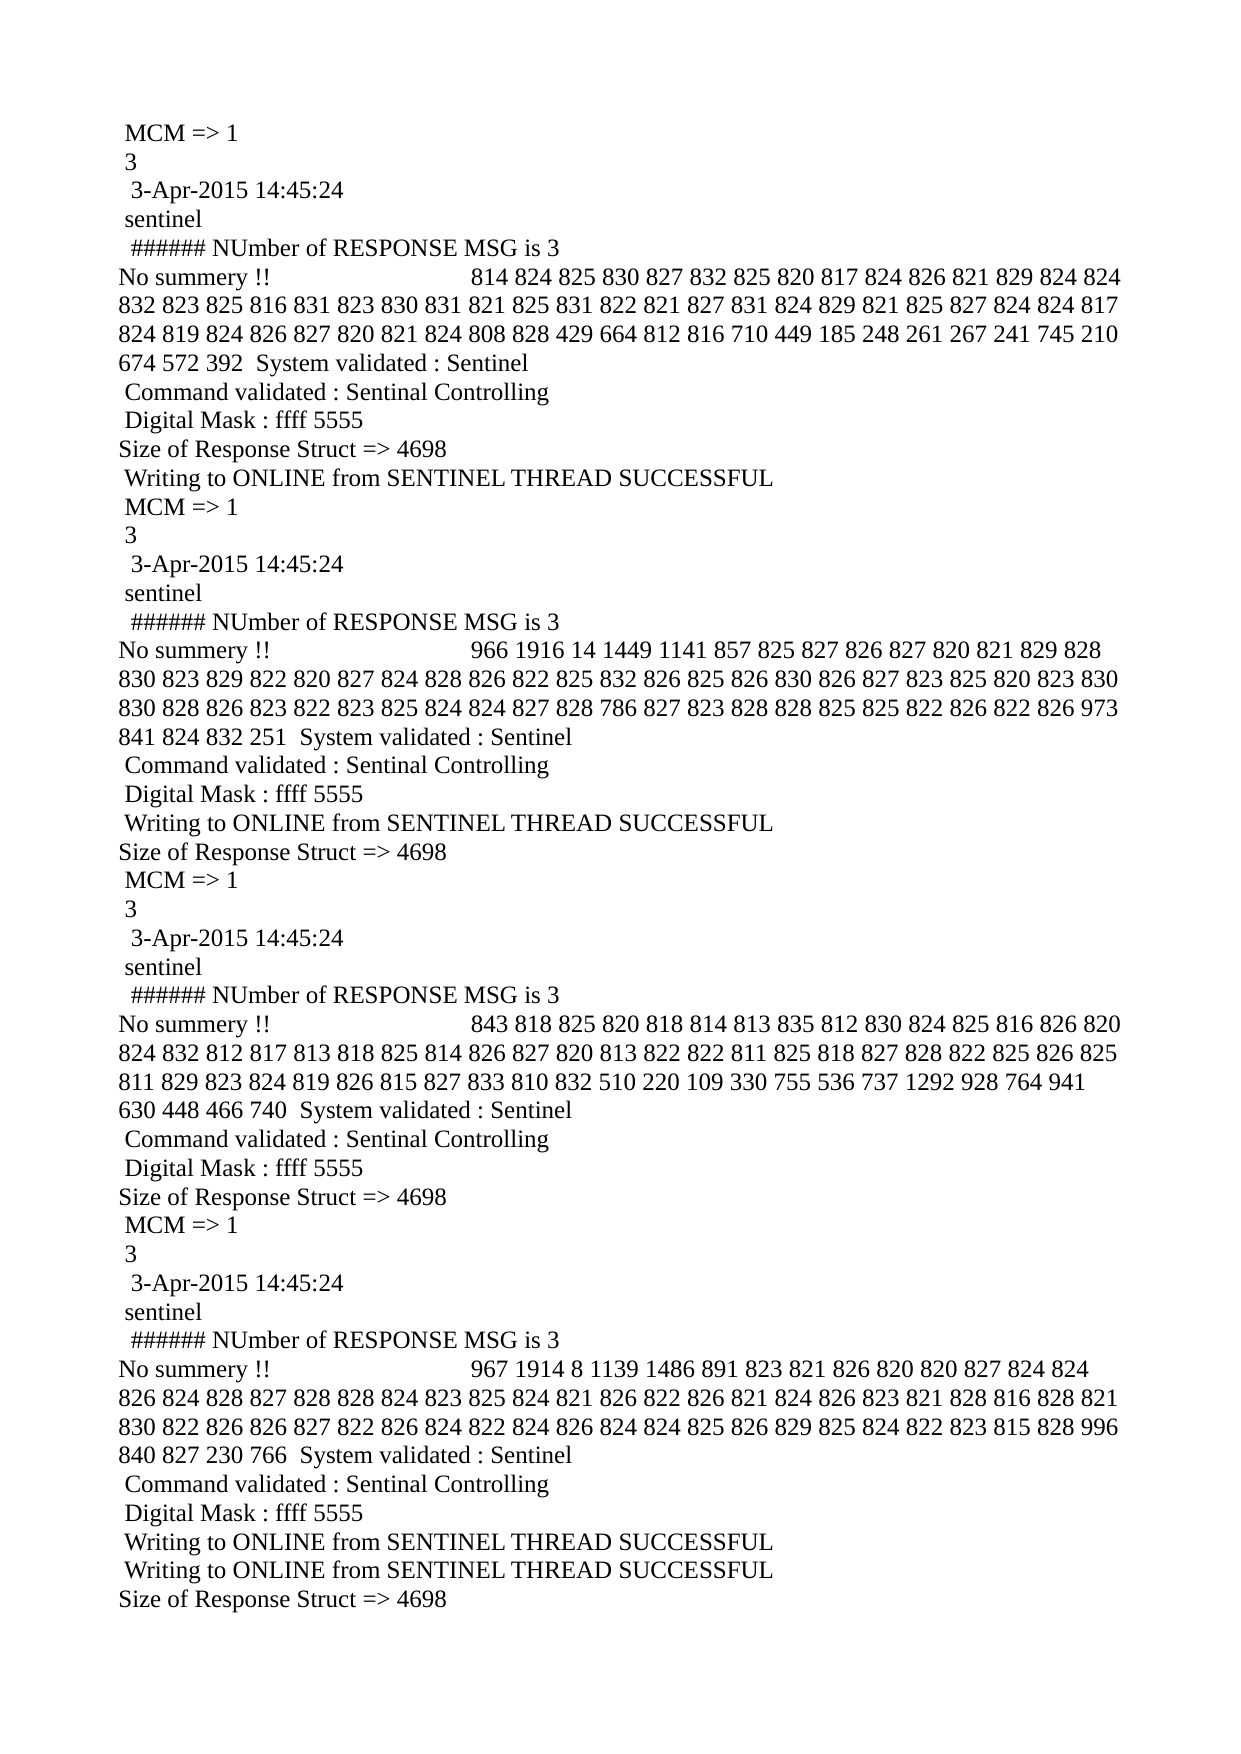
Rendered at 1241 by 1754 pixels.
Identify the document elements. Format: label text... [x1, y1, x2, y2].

text 3 [118, 1239, 1122, 1268]
text ###### NUmber of RESPONSE MSG is 3 [118, 607, 1122, 636]
text sentinel [118, 1297, 1122, 1326]
text sentinel [118, 578, 1122, 607]
text Command validated : Sentinal Controlling [118, 1469, 1122, 1498]
text Size of Response Struct => 4698 [118, 1584, 1122, 1613]
text Digital Mask : ffff 5555 [118, 1498, 1122, 1527]
text MCM => 1 [118, 118, 1122, 147]
text MCM => 1 [118, 1211, 1122, 1239]
text Command validated : Sentinal Controlling [118, 377, 1122, 406]
text Size of Response Struct => 4698 [118, 434, 1122, 463]
text Digital Mask : ffff 5555 [118, 779, 1122, 808]
text Command validated : Sentinal Controlling [118, 1124, 1122, 1153]
text Writing to ONLINE from SENTINEL THREAD SUCCESSFUL [118, 1527, 1122, 1556]
text 3-Apr-2015 14:45:24 [118, 1268, 1122, 1297]
text ###### NUmber of RESPONSE MSG is 3 [118, 233, 1122, 262]
text ###### NUmber of RESPONSE MSG is 3 [118, 981, 1122, 1009]
text Writing to ONLINE from SENTINEL THREAD SUCCESSFUL [118, 463, 1122, 492]
text 3 [118, 521, 1122, 549]
text 3-Apr-2015 14:45:24 [118, 549, 1122, 578]
text Size of Response Struct => 4698 [118, 837, 1122, 866]
text No summery !! 966 1916 14 1449 1141 857 825 827 826 827 820 821 829 828 830 823 829 822 820 827 824 828 826 822 825 832 826 825 826 830 826 827 823 825 820 823 830 830 828 826 823 822 823 825 824 824 827 828 786 827 823 828 828 825 825 822 826 822 826 973 841 824 832 251 System validated : Sentinel [118, 636, 1122, 751]
text No summery !! 843 818 825 820 818 814 813 835 812 830 824 825 816 826 820 824 832 812 817 813 818 825 814 826 827 820 813 822 822 811 825 818 827 828 822 825 826 825 811 829 823 824 819 826 815 827 833 810 832 510 220 109 330 755 536 737 1292 928 764 941 630 448 466 740 System validated : Sentinel [118, 1009, 1122, 1124]
text Size of Response Struct => 4698 [118, 1182, 1122, 1211]
text 3 [118, 147, 1122, 176]
text 3-Apr-2015 14:45:24 [118, 923, 1122, 952]
text Digital Mask : ffff 5555 [118, 406, 1122, 434]
text 3 [118, 894, 1122, 923]
text No summery !! 814 824 825 830 827 832 825 820 817 824 826 821 829 824 824 832 823 825 816 831 823 830 831 821 825 831 822 821 827 831 824 829 821 825 827 824 824 817 824 819 824 826 827 820 821 824 808 828 429 664 812 816 710 449 185 248 261 267 241 745 210 674 572 392 System validated : Sentinel [118, 262, 1122, 377]
text sentinel [118, 204, 1122, 233]
text ###### NUmber of RESPONSE MSG is 3 [118, 1326, 1122, 1354]
text Writing to ONLINE from SENTINEL THREAD SUCCESSFUL [118, 808, 1122, 837]
text No summery !! 967 1914 8 1139 1486 891 823 821 826 820 820 827 824 824 826 824 828 827 828 828 824 823 825 824 821 826 822 826 821 824 826 823 821 828 816 828 821 830 822 826 826 827 822 826 824 822 824 826 824 824 825 826 829 825 824 822 823 815 828 996 840 827 230 766 System validated : Sentinel [118, 1354, 1122, 1469]
text Writing to ONLINE from SENTINEL THREAD SUCCESSFUL [118, 1556, 1122, 1584]
text Command validated : Sentinal Controlling [118, 751, 1122, 779]
text MCM => 1 [118, 866, 1122, 894]
text MCM => 1 [118, 492, 1122, 521]
text Digital Mask : ffff 5555 [118, 1153, 1122, 1182]
text sentinel [118, 952, 1122, 981]
text 3-Apr-2015 14:45:24 [118, 176, 1122, 204]
